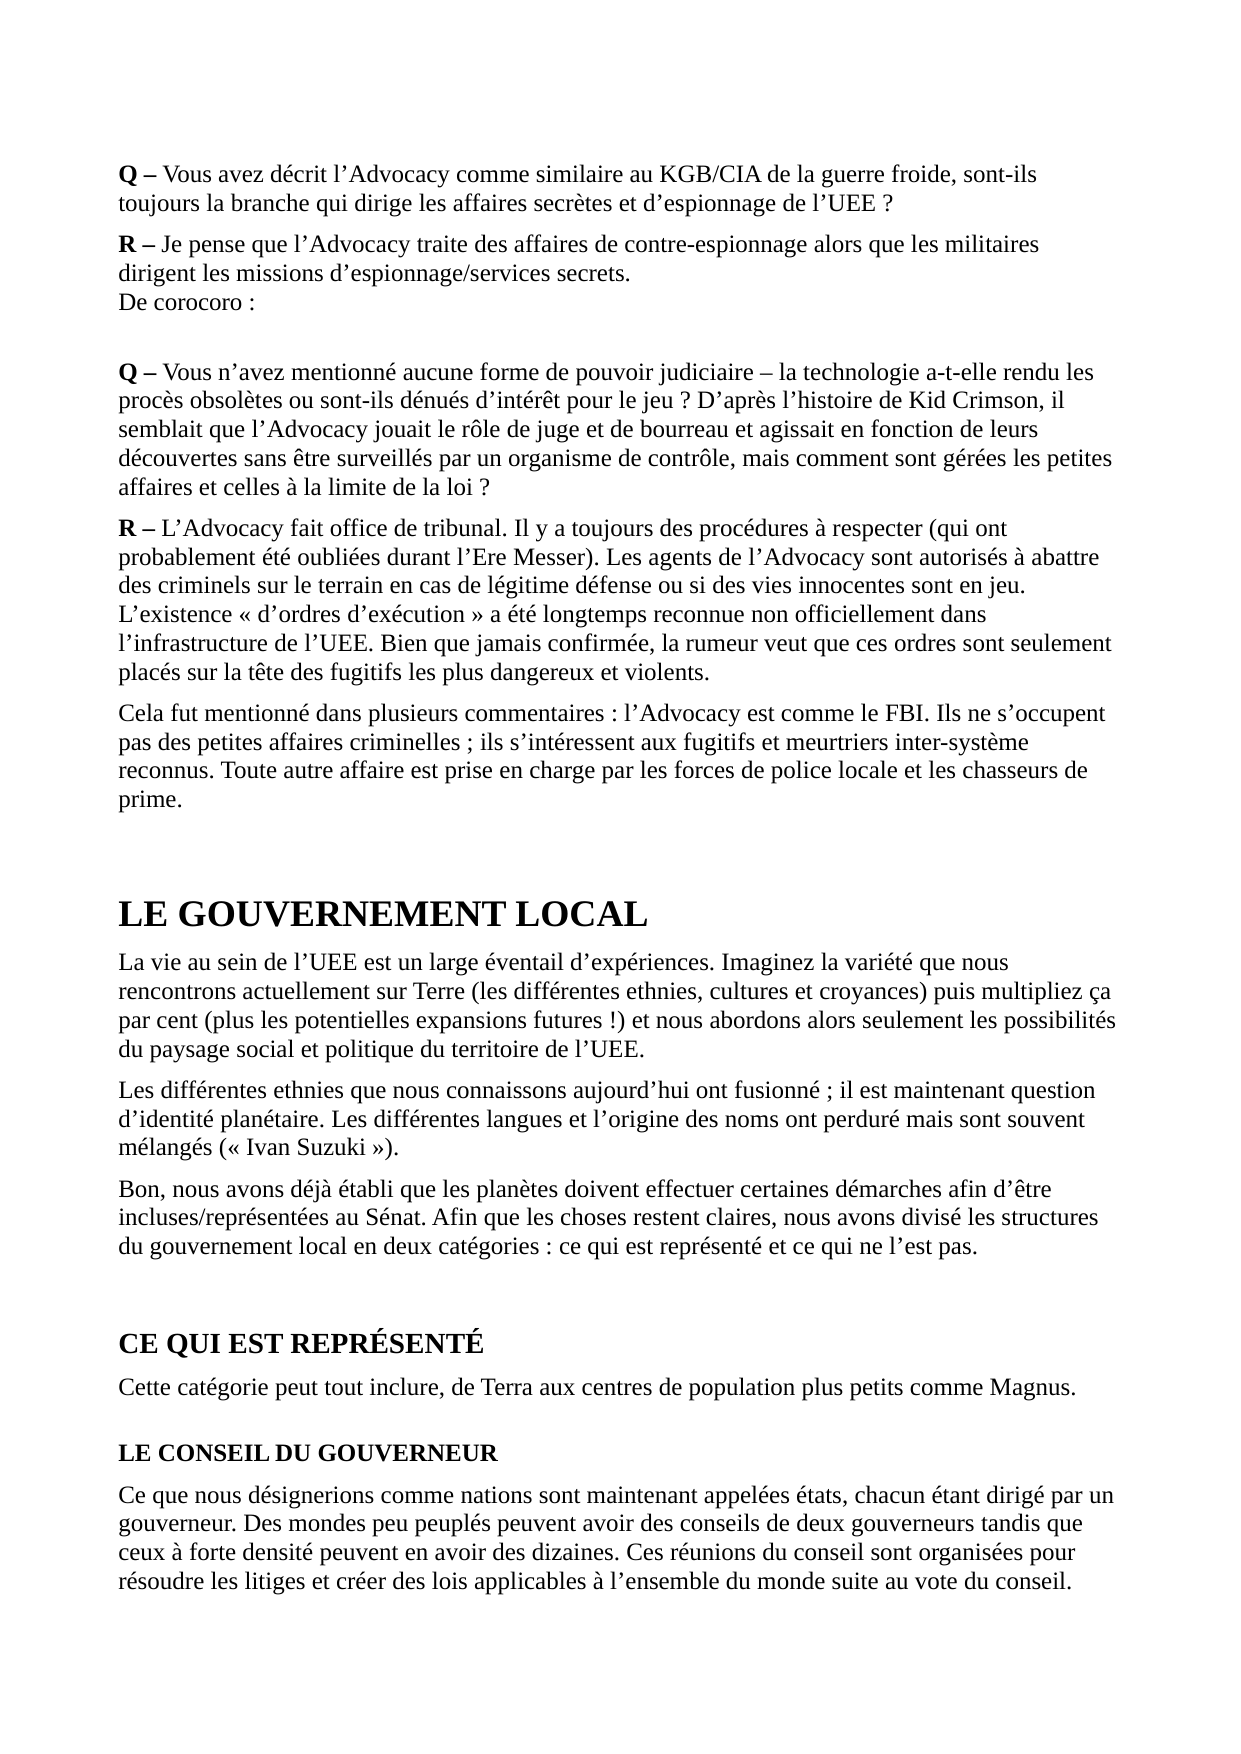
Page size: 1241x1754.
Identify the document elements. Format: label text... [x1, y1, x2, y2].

text Bon, nous avons déjà établi que les planètes doivent effectuer certaines démarches afin d’être incluses/représentées au Sénat. Afin que les choses restent claires, nous avons divisé les structures du gouvernement local en deux catégories : ce qui est représenté et ce qui ne l’est pas. [118, 1174, 1122, 1289]
text Cela fut mentionné dans plusieurs commentaires : l’Advocacy est comme le FBI. Ils ne s’occupent pas des petites affaires criminelles ; ils s’intéressent aux fugitifs et meurtriers inter-système reconnus. Toute autre affaire est prise en charge par les forces de police locale et les chasseurs de prime. [118, 698, 1122, 813]
text Q – Vous avez décrit l’Advocacy comme similaire au KGB/CIA de la guerre froide, sont-ils toujours la branche qui dirige les affaires secrètes et d’espionnage de l’UEE ? [118, 159, 1122, 217]
text Ce que nous désignerions comme nations sont maintenant appelées états, chacun étant dirigé par un gouverneur. Des mondes peu peuplés peuvent avoir des conseils de deux gouverneurs tandis que ceux à forte densité peuvent en avoir des dizaines. Ces réunions du conseil sont organisées pour résoudre les litiges et créer des lois applicables à l’ensemble du monde suite au vote du conseil. [118, 1480, 1122, 1595]
text R – Je pense que l’Advocacy traite des affaires de contre-espionnage alors que les militaires dirigent les missions d’espionnage/services secrets. De corocoro : [118, 229, 1122, 316]
subtitle LE GOUVERNEMENT LOCAL [118, 892, 1122, 935]
subtitle CE QUI EST REPRÉSENTÉ [118, 1326, 1122, 1360]
text Les différentes ethnies que nous connaissons aujourd’hui ont fusionné ; il est maintenant question d’identité planétaire. Les différentes langues et l’origine des noms ont perduré mais sont souvent mélangés (« Ivan Suzuki »). [118, 1075, 1122, 1161]
text La vie au sein de l’UEE est un large éventail d’expériences. Imaginez la variété que nous rencontrons actuellement sur Terre (les différentes ethnies, cultures et croyances) puis multipliez ça par cent (plus les potentielles expansions futures !) et nous abordons alors seulement les possibilités du paysage social et politique du territoire de l’UEE. [118, 947, 1122, 1062]
text R – L’Advocacy fait office de tribunal. Il y a toujours des procédures à respecter (qui ont probablement été oubliées durant l’Ere Messer). Les agents de l’Advocacy sont autorisés à abattre des criminels sur le terrain en cas de légitime défense ou si des vies innocentes sont en jeu. L’existence « d’ordres d’exécution » a été longtemps reconnue non officiellement dans l’infrastructure de l’UEE. Bien que jamais confirmée, la rumeur veut que ces ordres sont seulement placés sur la tête des fugitifs les plus dangereux et violents. [118, 513, 1122, 686]
text Cette catégorie peut tout inclure, de Terra aux centres de population plus petits comme Magnus. [118, 1372, 1122, 1401]
subtitle LE CONSEIL DU GOUVERNEUR [118, 1438, 1122, 1467]
text Q – Vous n’avez mentionné aucune forme de pouvoir judiciaire – la technologie a-t-elle rendu les procès obsolètes ou sont-ils dénués d’intérêt pour le jeu ? D’après l’histoire de Kid Crimson, il semblait que l’Advocacy jouait le rôle de juge et de bourreau et agissait en fonction de leurs découvertes sans être surveillés par un organisme de contrôle, mais comment sont gérées les petites affaires et celles à la limite de la loi ? [118, 328, 1122, 501]
